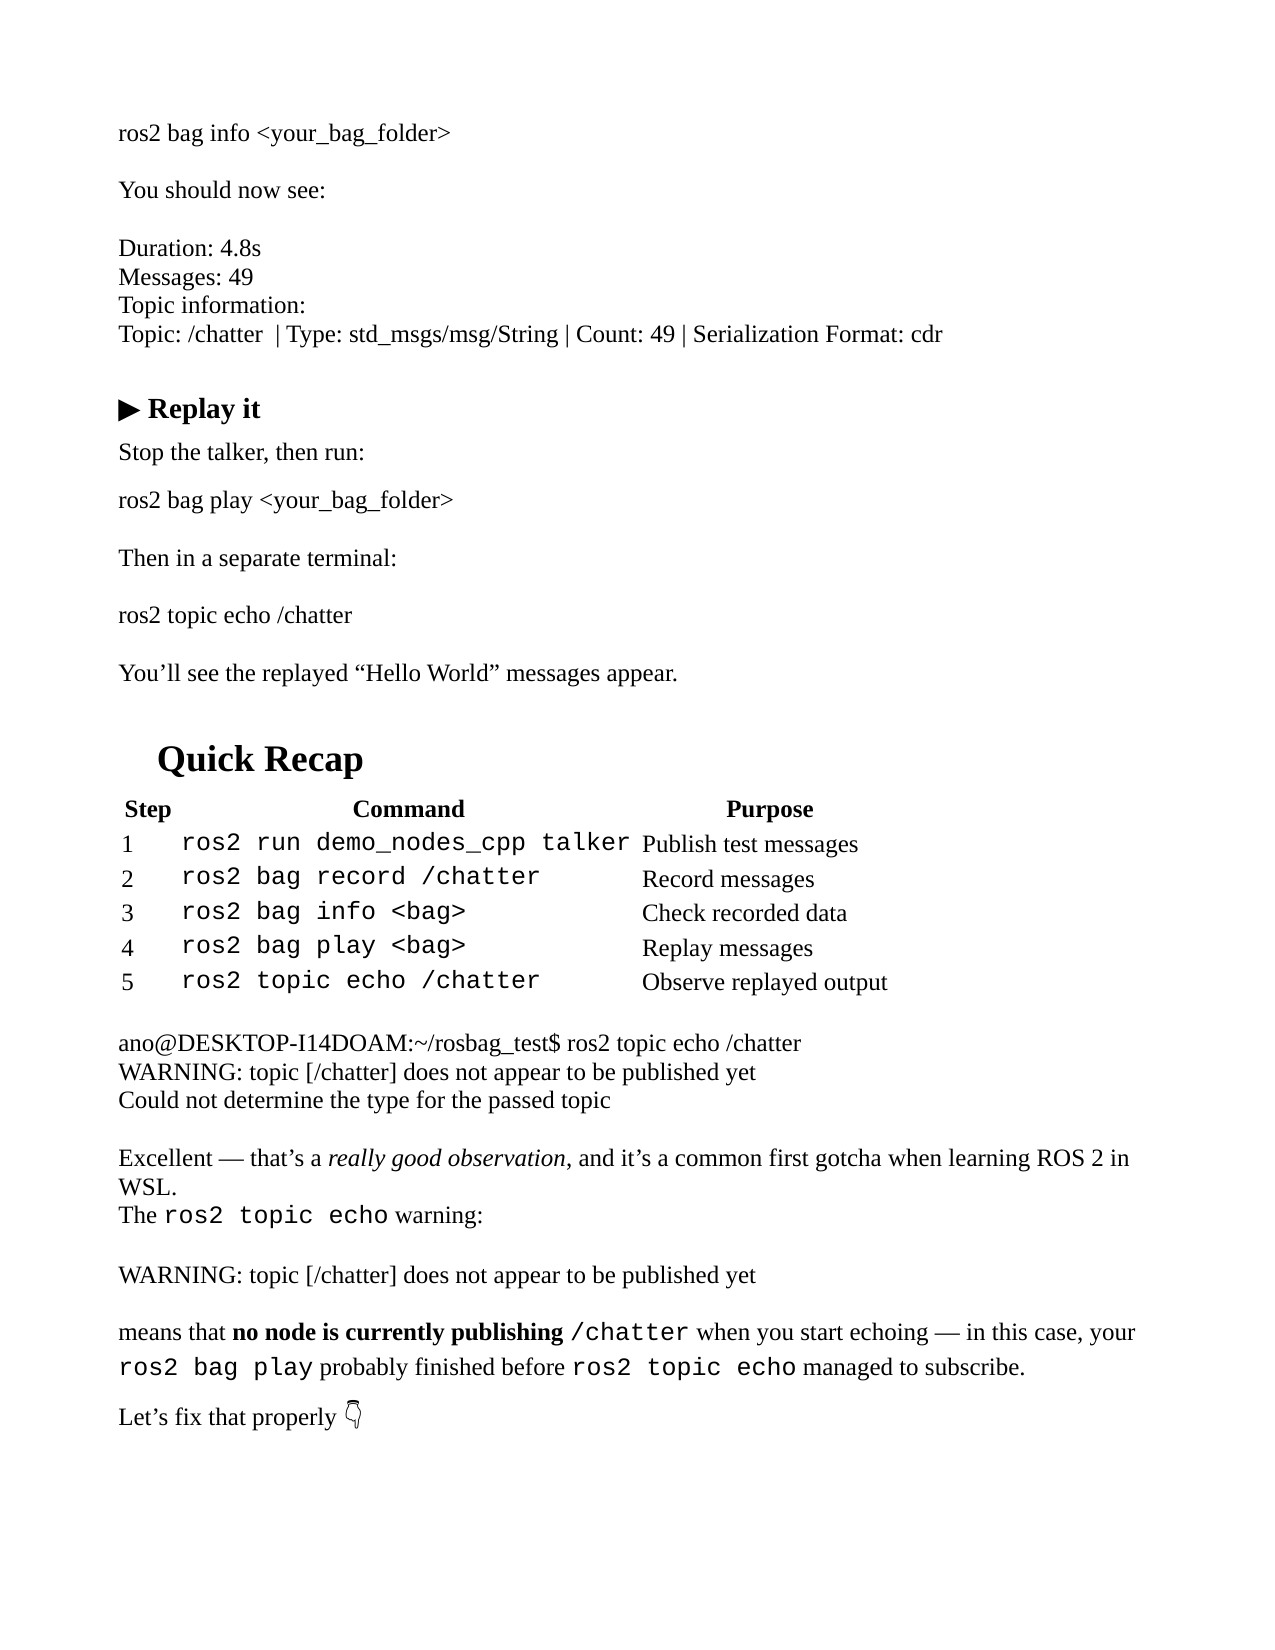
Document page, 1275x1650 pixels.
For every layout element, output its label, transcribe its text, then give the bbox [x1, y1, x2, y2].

text means that no node is currently publishing /chatter when you start echoing — in this case, your ros2 bag play probably finished before ros2 topic echo managed to subscribe. [118, 1317, 1157, 1383]
table_cell ros2 topic echo /chatter [178, 965, 639, 999]
table_cell Record messages [639, 861, 900, 895]
text You should now see: [118, 176, 1157, 204]
text You’ll see the replayed “Hello World” messages appear. [118, 658, 1157, 686]
text Then in a separate terminal: [118, 543, 1157, 571]
table_cell 3 [118, 895, 178, 930]
text Duration: 4.8s Messages: 49 Topic information: Topic: /chatter | Type: std_msgs/msg/String | Count: 49 | Serialization Format: cdr [118, 233, 1157, 377]
text ano@DESKTOP-I14DOAM:~/rosbag_test$ ros2 topic echo /chatter [118, 1028, 1157, 1057]
text WARNING: topic [/chatter] does not appear to be published yet [118, 1057, 1157, 1085]
table_cell 1 [118, 826, 178, 861]
table_header Command [178, 792, 639, 826]
subtitle 🧠 Quick Recap [118, 736, 1157, 779]
text Let’s fix that properly 👇 [118, 1402, 1157, 1431]
table_cell 2 [118, 861, 178, 895]
table_cell ros2 bag record /chatter [178, 861, 639, 895]
text WARNING: topic [/chatter] does not appear to be published yet [118, 1260, 1157, 1317]
text ros2 topic echo /chatter [118, 600, 1157, 658]
table_cell Check recorded data [639, 895, 900, 930]
text Could not determine the type for the passed topic [118, 1085, 1157, 1114]
table_cell Publish test messages [639, 826, 900, 861]
table_cell 4 [118, 930, 178, 964]
table_cell Replay messages [639, 930, 900, 964]
text ros2 bag play <your_bag_folder> [118, 485, 1157, 543]
text Stop the talker, then run: [118, 437, 1157, 466]
text Excellent — that’s a really good observation, and it’s a common first gotcha when learning ROS 2 in WSL. The ros2 topic echo warning: [118, 1143, 1157, 1231]
table_cell Observe replayed output [639, 965, 900, 999]
table_cell ros2 bag play <bag> [178, 930, 639, 964]
table_cell ros2 bag info <bag> [178, 895, 639, 930]
subtitle ▶️ Replay it [118, 391, 1157, 425]
table_header Step [118, 792, 178, 826]
table_cell 5 [118, 965, 178, 999]
text ros2 bag info <your_bag_folder> [118, 118, 1157, 176]
table_cell ros2 run demo_nodes_cpp talker [178, 826, 639, 861]
table_header Purpose [639, 792, 900, 826]
